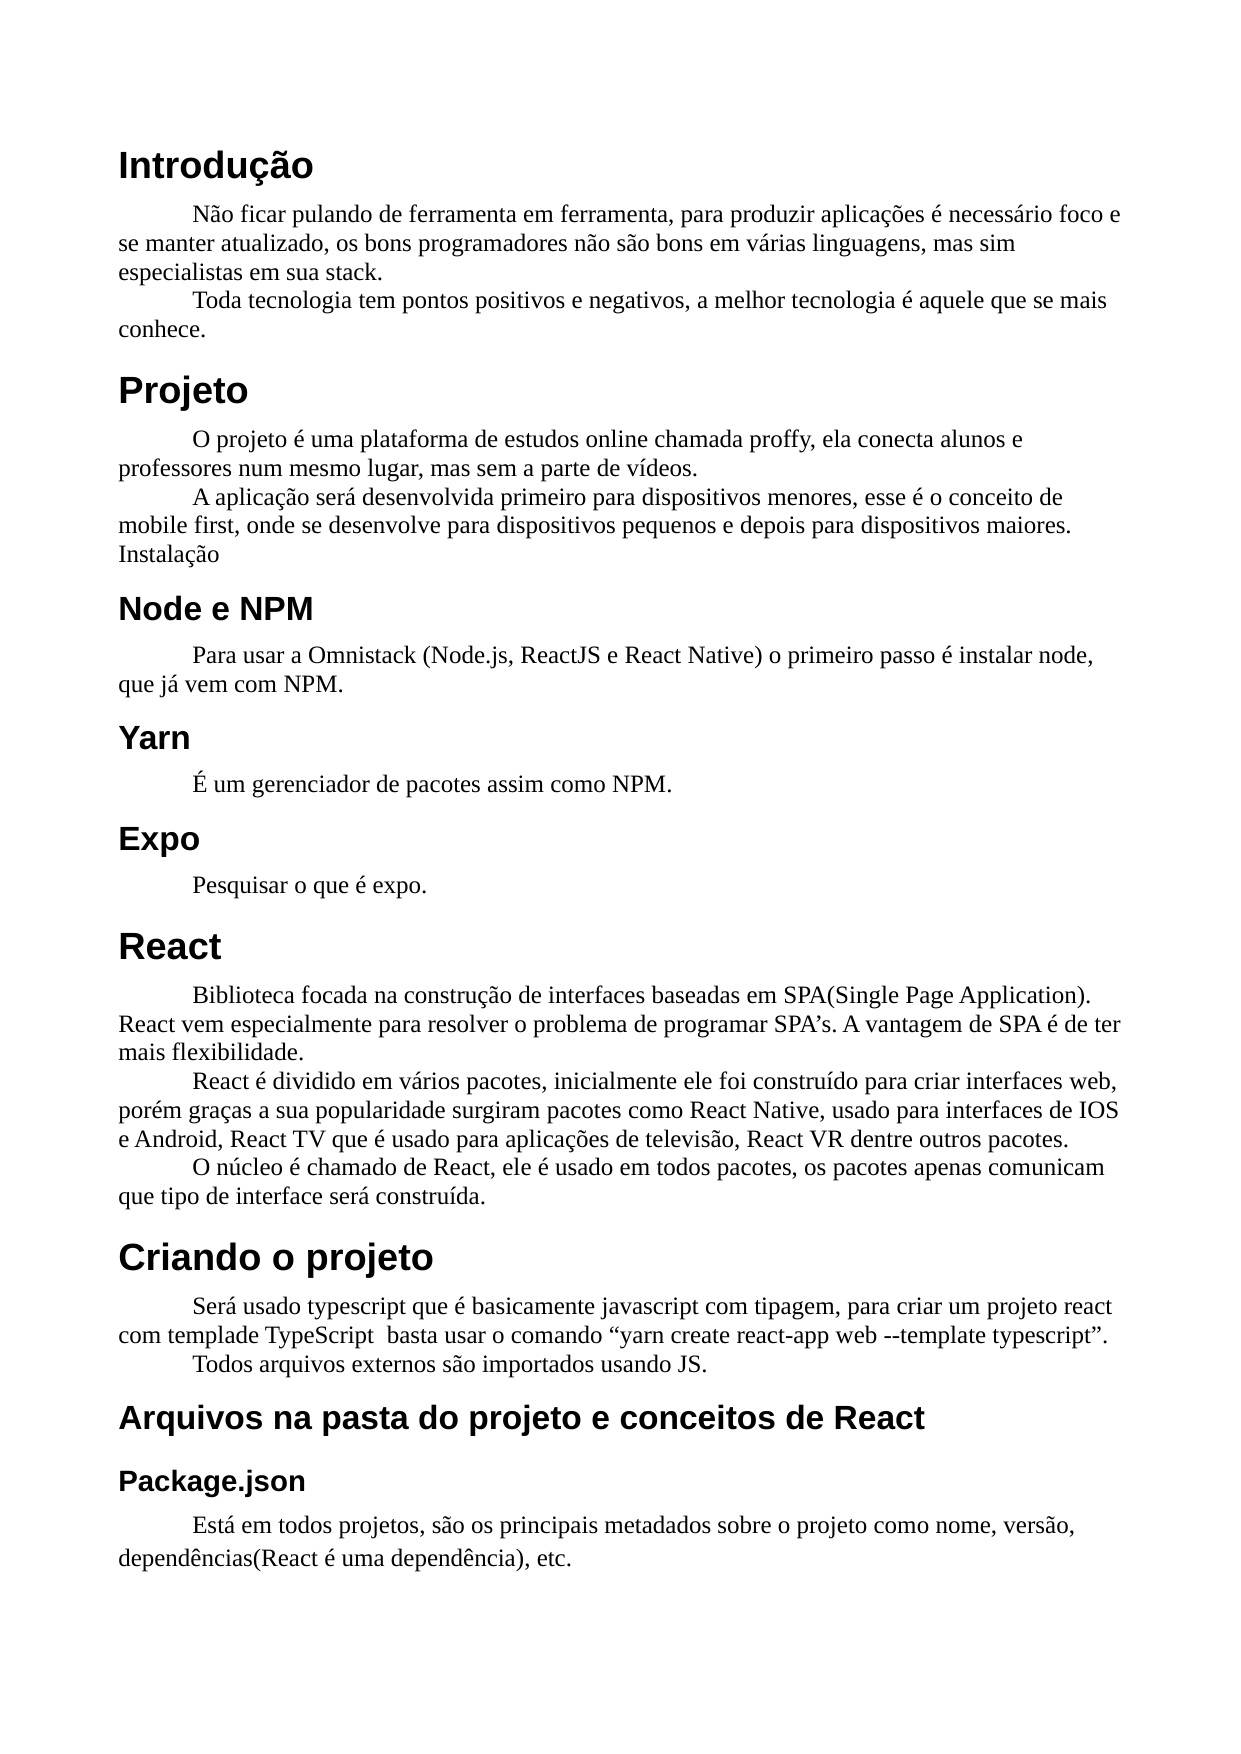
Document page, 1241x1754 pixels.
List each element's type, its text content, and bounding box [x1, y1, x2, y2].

subtitle Introdução [118, 143, 1122, 187]
text Não ficar pulando de ferramenta em ferramenta, para produzir aplicações é necessário foco e se manter atualizado, os bons programadores não são bons em várias linguagens, mas sim especialistas em sua stack. [118, 199, 1122, 286]
text Está em todos projetos, são os principais metadados sobre o projeto como nome, versão, dependências(React é uma dependência), etc. [118, 1510, 1122, 1572]
text É um gerenciador de pacotes assim como NPM. [118, 769, 1122, 798]
subtitle Node e NPM [118, 589, 1122, 627]
text Pesquisar o que é expo. [118, 870, 1122, 899]
subtitle Yarn [118, 718, 1122, 757]
text O projeto é uma plataforma de estudos online chamada proffy, ela conecta alunos e professores num mesmo lugar, mas sem a parte de vídeos. [118, 424, 1122, 482]
text Toda tecnologia tem pontos positivos e negativos, a melhor tecnologia é aquele que se mais conhece. [118, 286, 1122, 343]
text Biblioteca focada na construção de interfaces baseadas em SPA(Single Page Application). React vem especialmente para resolver o problema de programar SPA’s. A vantagem de SPA é de ter mais flexibilidade. [118, 980, 1122, 1066]
text A aplicação será desenvolvida primeiro para dispositivos menores, esse é o conceito de mobile first, onde se desenvolve para dispositivos pequenos e depois para dispositivos maiores. [118, 482, 1122, 539]
text Será usado typescript que é basicamente javascript com tipagem, para criar um projeto react com templade TypeScript basta usar o comando “yarn create react-app web --template typescript”. [118, 1291, 1122, 1349]
subtitle Expo [118, 819, 1122, 858]
subtitle Projeto [118, 368, 1122, 412]
text Instalação [118, 539, 1122, 568]
text Todos arquivos externos são importados usando JS. [118, 1349, 1122, 1377]
subtitle Package.json [118, 1464, 1122, 1498]
text Para usar a Omnistack (Node.js, ReactJS e React Native) o primeiro passo é instalar node, que já vem com NPM. [118, 640, 1122, 697]
text React é dividido em vários pacotes, inicialmente ele foi construído para criar interfaces web, porém graças a sua popularidade surgiram pacotes como React Native, usado para interfaces de IOS e Android, React TV que é usado para aplicações de televisão, React VR dentre outros pacotes. [118, 1066, 1122, 1152]
subtitle React [118, 924, 1122, 967]
subtitle Arquivos na pasta do projeto e conceitos de React [118, 1398, 1122, 1437]
text O núcleo é chamado de React, ele é usado em todos pacotes, os pacotes apenas comunicam que tipo de interface será construída. [118, 1152, 1122, 1210]
subtitle Criando o projeto [118, 1235, 1122, 1279]
